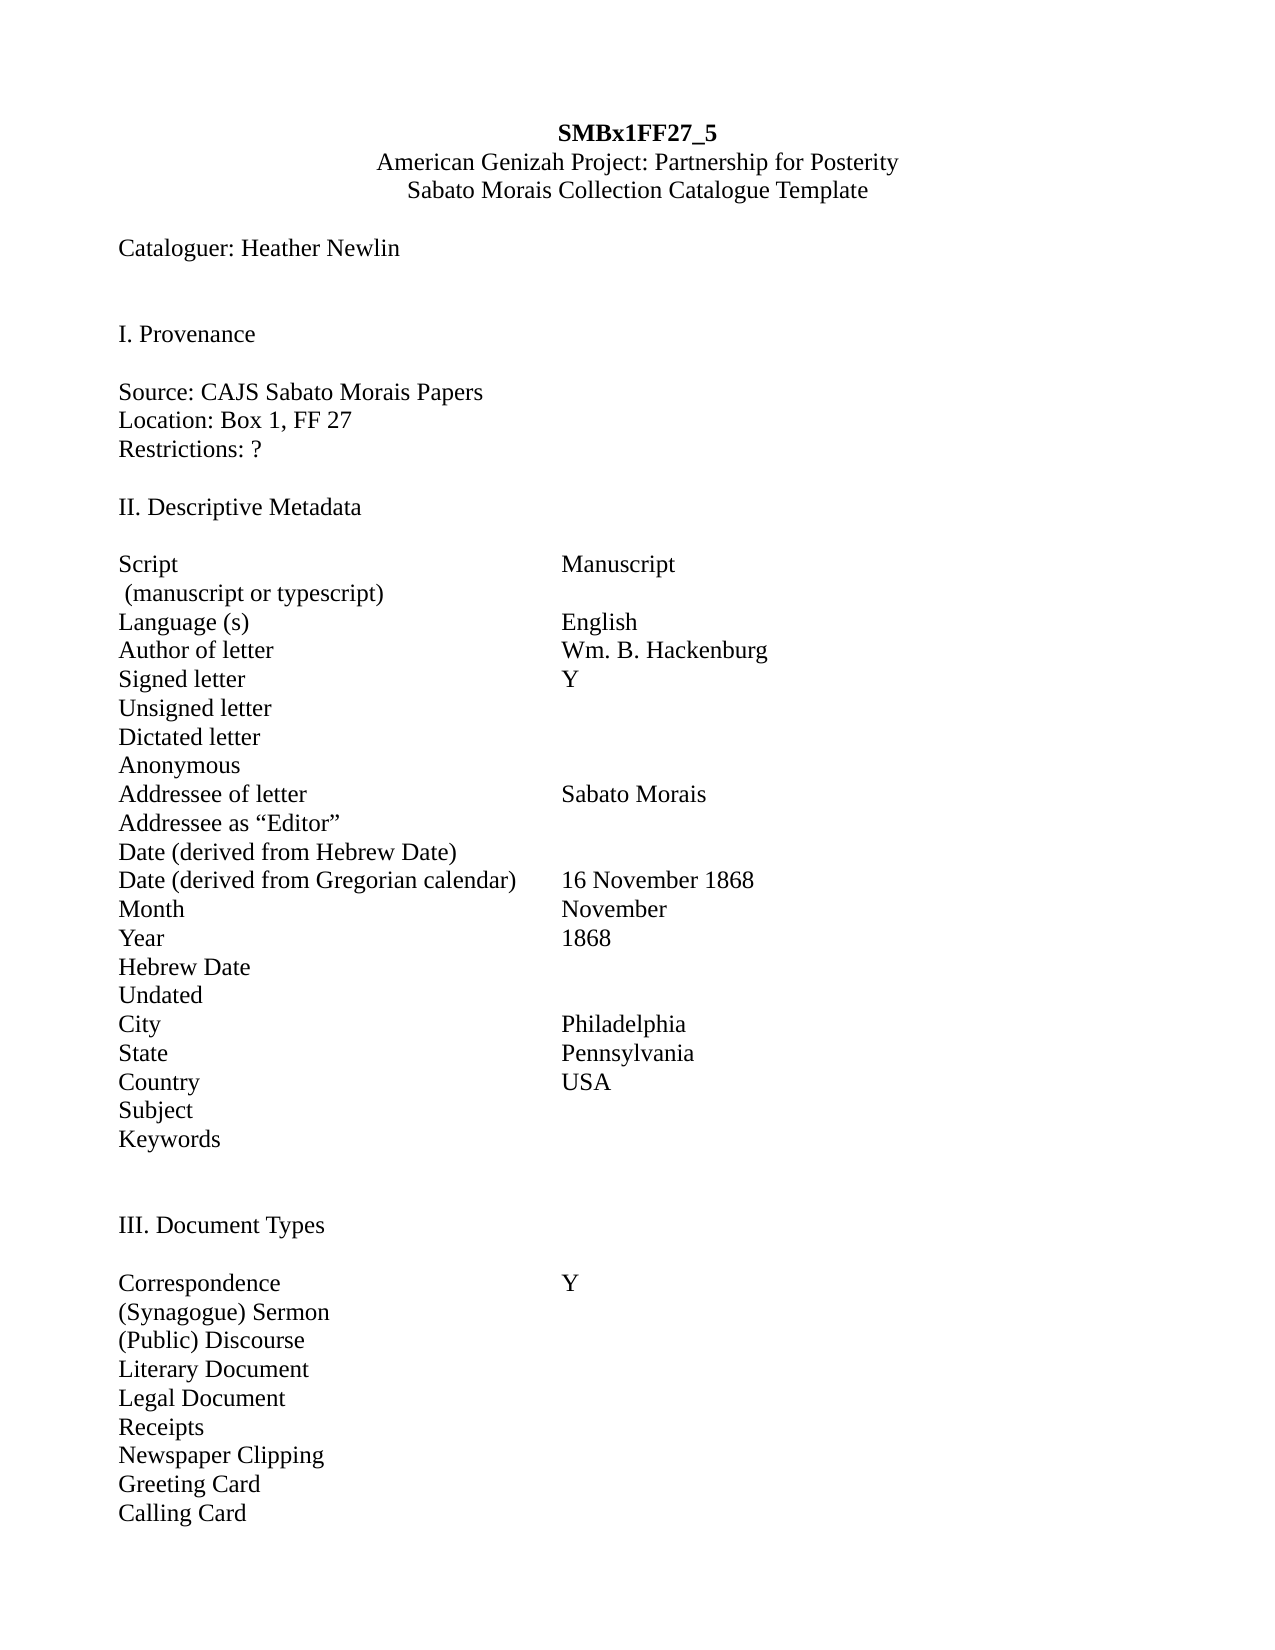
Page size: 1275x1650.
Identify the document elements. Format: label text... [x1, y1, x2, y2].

text Author of letter Wm. B. Hackenburg [118, 636, 1157, 664]
text Month November [118, 894, 1157, 923]
text Date (derived from Hebrew Date) [118, 837, 1157, 866]
text Date (derived from Gregorian calendar) 16 November 1868 [118, 866, 1157, 894]
text Location: Box 1, FF 27 [118, 406, 1157, 434]
text (Synagogue) Sermon [118, 1297, 1157, 1326]
text Greeting Card [118, 1469, 1157, 1498]
text Addressee of letter Sabato Morais [118, 779, 1157, 808]
text Country USA [118, 1067, 1157, 1096]
text II. Descriptive Metadata [118, 492, 1157, 521]
text Anonymous [118, 751, 1157, 779]
text (manuscript or typescript) [118, 578, 1157, 607]
text American Genizah Project: Partnership for Posterity [118, 147, 1157, 176]
text Restrictions: ? [118, 434, 1157, 463]
text Keywords [118, 1124, 1157, 1153]
text City Philadelphia [118, 1009, 1157, 1038]
text (Public) Discourse [118, 1326, 1157, 1354]
text Cataloguer: Heather Newlin [118, 233, 1157, 262]
text Script Manuscript [118, 549, 1157, 578]
text SMBx1FF27_5 [118, 118, 1157, 147]
text Calling Card [118, 1498, 1157, 1527]
text Literary Document [118, 1354, 1157, 1383]
text Sabato Morais Collection Catalogue Template [118, 176, 1157, 204]
text Addressee as “Editor” [118, 808, 1157, 837]
text Undated [118, 981, 1157, 1009]
text Subject [118, 1096, 1157, 1124]
text I. Provenance [118, 319, 1157, 348]
text Unsigned letter [118, 693, 1157, 722]
text State Pennsylvania [118, 1038, 1157, 1067]
text III. Document Types [118, 1211, 1157, 1239]
text Newspaper Clipping [118, 1441, 1157, 1469]
text Hebrew Date [118, 952, 1157, 981]
text Receipts [118, 1412, 1157, 1441]
text Correspondence Y [118, 1268, 1157, 1297]
text Signed letter Y [118, 664, 1157, 693]
text Dictated letter [118, 722, 1157, 751]
text Year 1868 [118, 923, 1157, 952]
text Legal Document [118, 1383, 1157, 1412]
text Language (s) English [118, 607, 1157, 636]
text Source: CAJS Sabato Morais Papers [118, 377, 1157, 406]
